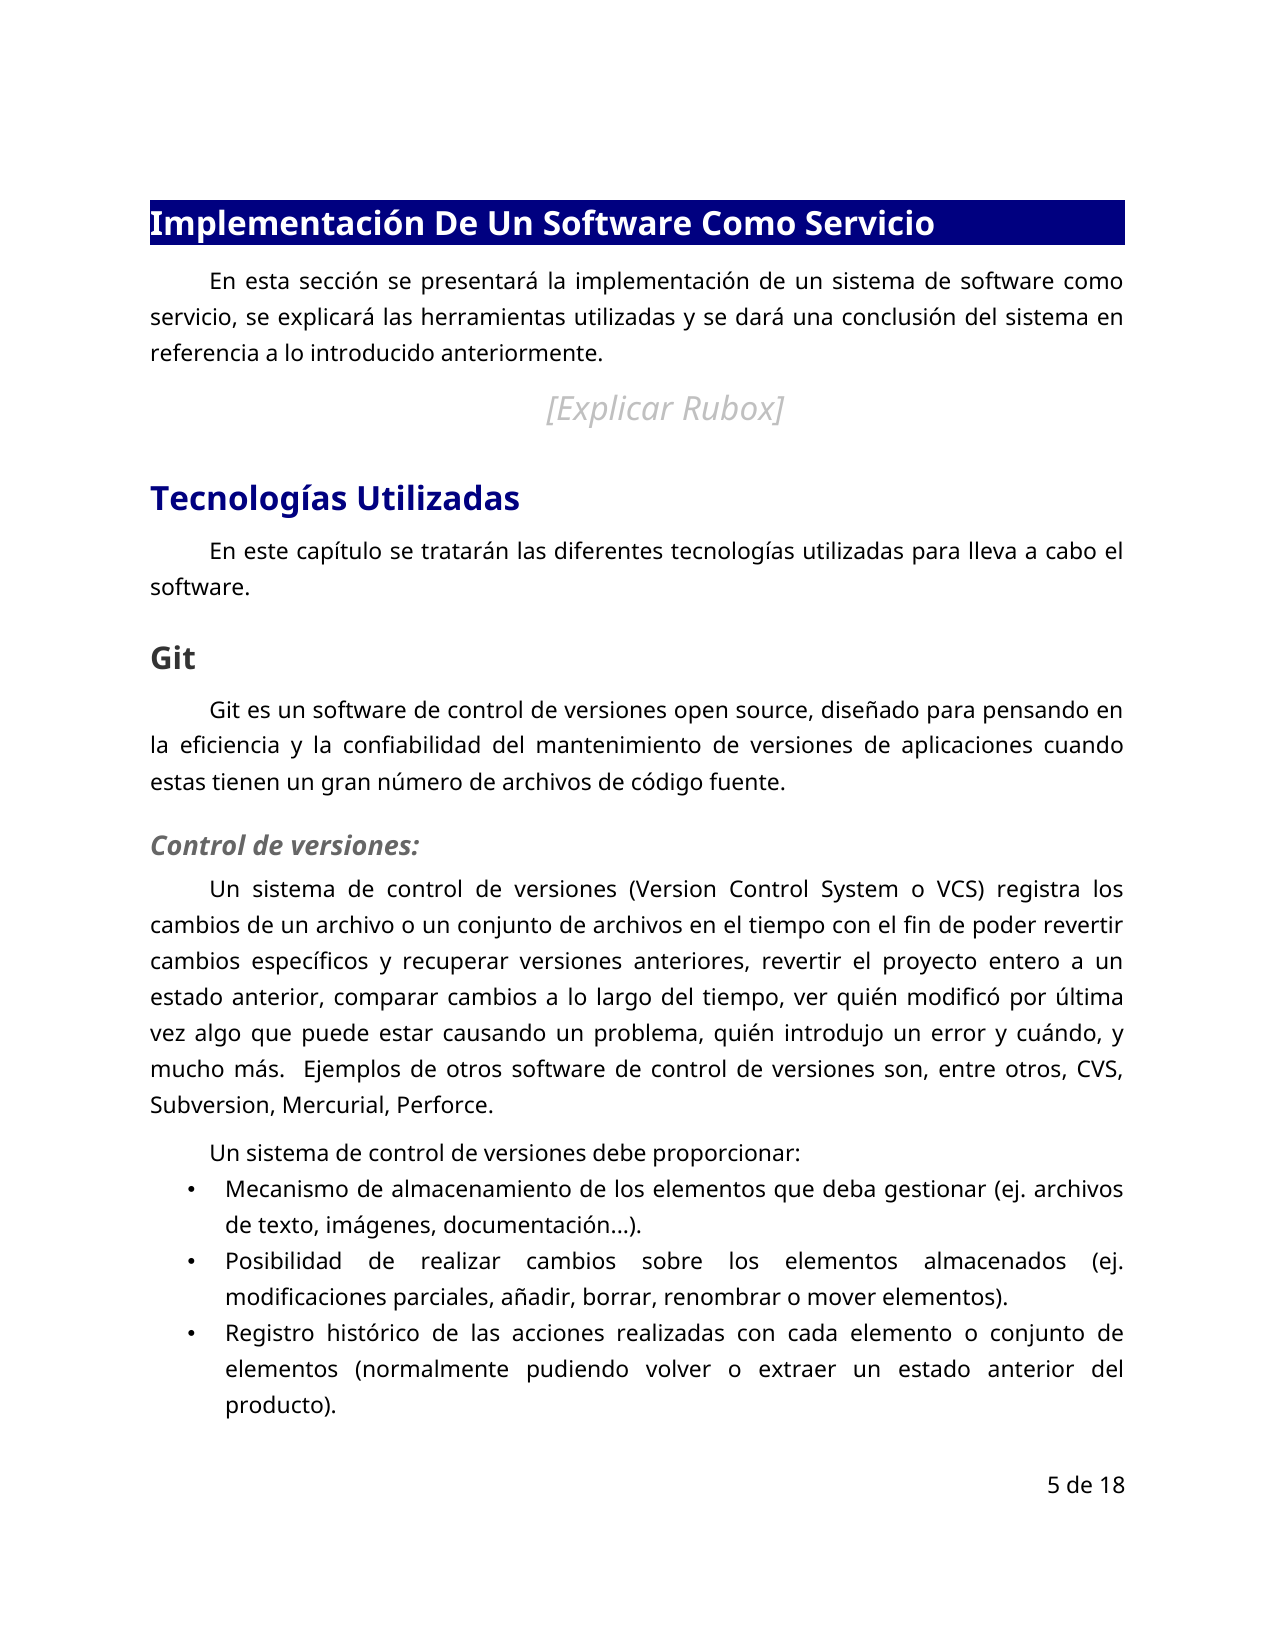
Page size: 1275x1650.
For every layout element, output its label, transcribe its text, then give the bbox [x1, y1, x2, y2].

list Posibilidad de realizar cambios sobre los elementos almacenados (ej. modificaciones parciales, añadir, borrar, renombrar o mover elementos). [187, 1245, 1125, 1312]
text Un sistema de control de versiones (Version Control System o VCS) registra los cambios de un archivo o un conjunto de archivos en el tiempo con el fin de poder revertir cambios específicos y recuperar versiones anteriores, revertir el proyecto entero a un estado anterior, comparar cambios a lo largo del tiempo, ver quién modificó por última vez algo que puede estar causando un problema, quién introdujo un error y cuándo, y mucho más. Ejemplos de otros software de control de versiones son, entre otros, CVS, Subversion, Mercurial, Perforce. [150, 873, 1125, 1120]
list Registro histórico de las acciones realizadas con cada elemento o conjunto de elementos (normalmente pudiendo volver o extraer un estado anterior del producto). [187, 1317, 1125, 1420]
subtitle Tecnologías Utilizadas [150, 475, 1125, 520]
text En esta sección se presentará la implementación de un sistema de software como servicio, se explicará las herramientas utilizadas y se dará una conclusión del sistema en referencia a lo introducido anteriormente. [150, 265, 1125, 368]
subtitle Git [150, 636, 1125, 679]
text [Explicar Rubox] [150, 385, 1125, 430]
text En este capítulo se tratarán las diferentes tecnologías utilizadas para lleva a cabo el software. [150, 535, 1125, 602]
subtitle Control de versiones: [150, 826, 1125, 863]
text Un sistema de control de versiones debe proporcionar: [150, 1137, 1125, 1168]
text Git es un software de control de versiones open source, diseñado para pensando en la eficiencia y la confiabilidad del mantenimiento de versiones de aplicaciones cuando estas tienen un gran número de archivos de código fuente. [150, 693, 1125, 797]
list Mecanismo de almacenamiento de los elementos que deba gestionar (ej. archivos de texto, imágenes, documentación...). [187, 1173, 1125, 1240]
subtitle Implementación De Un Software Como Servicio [150, 200, 1125, 245]
